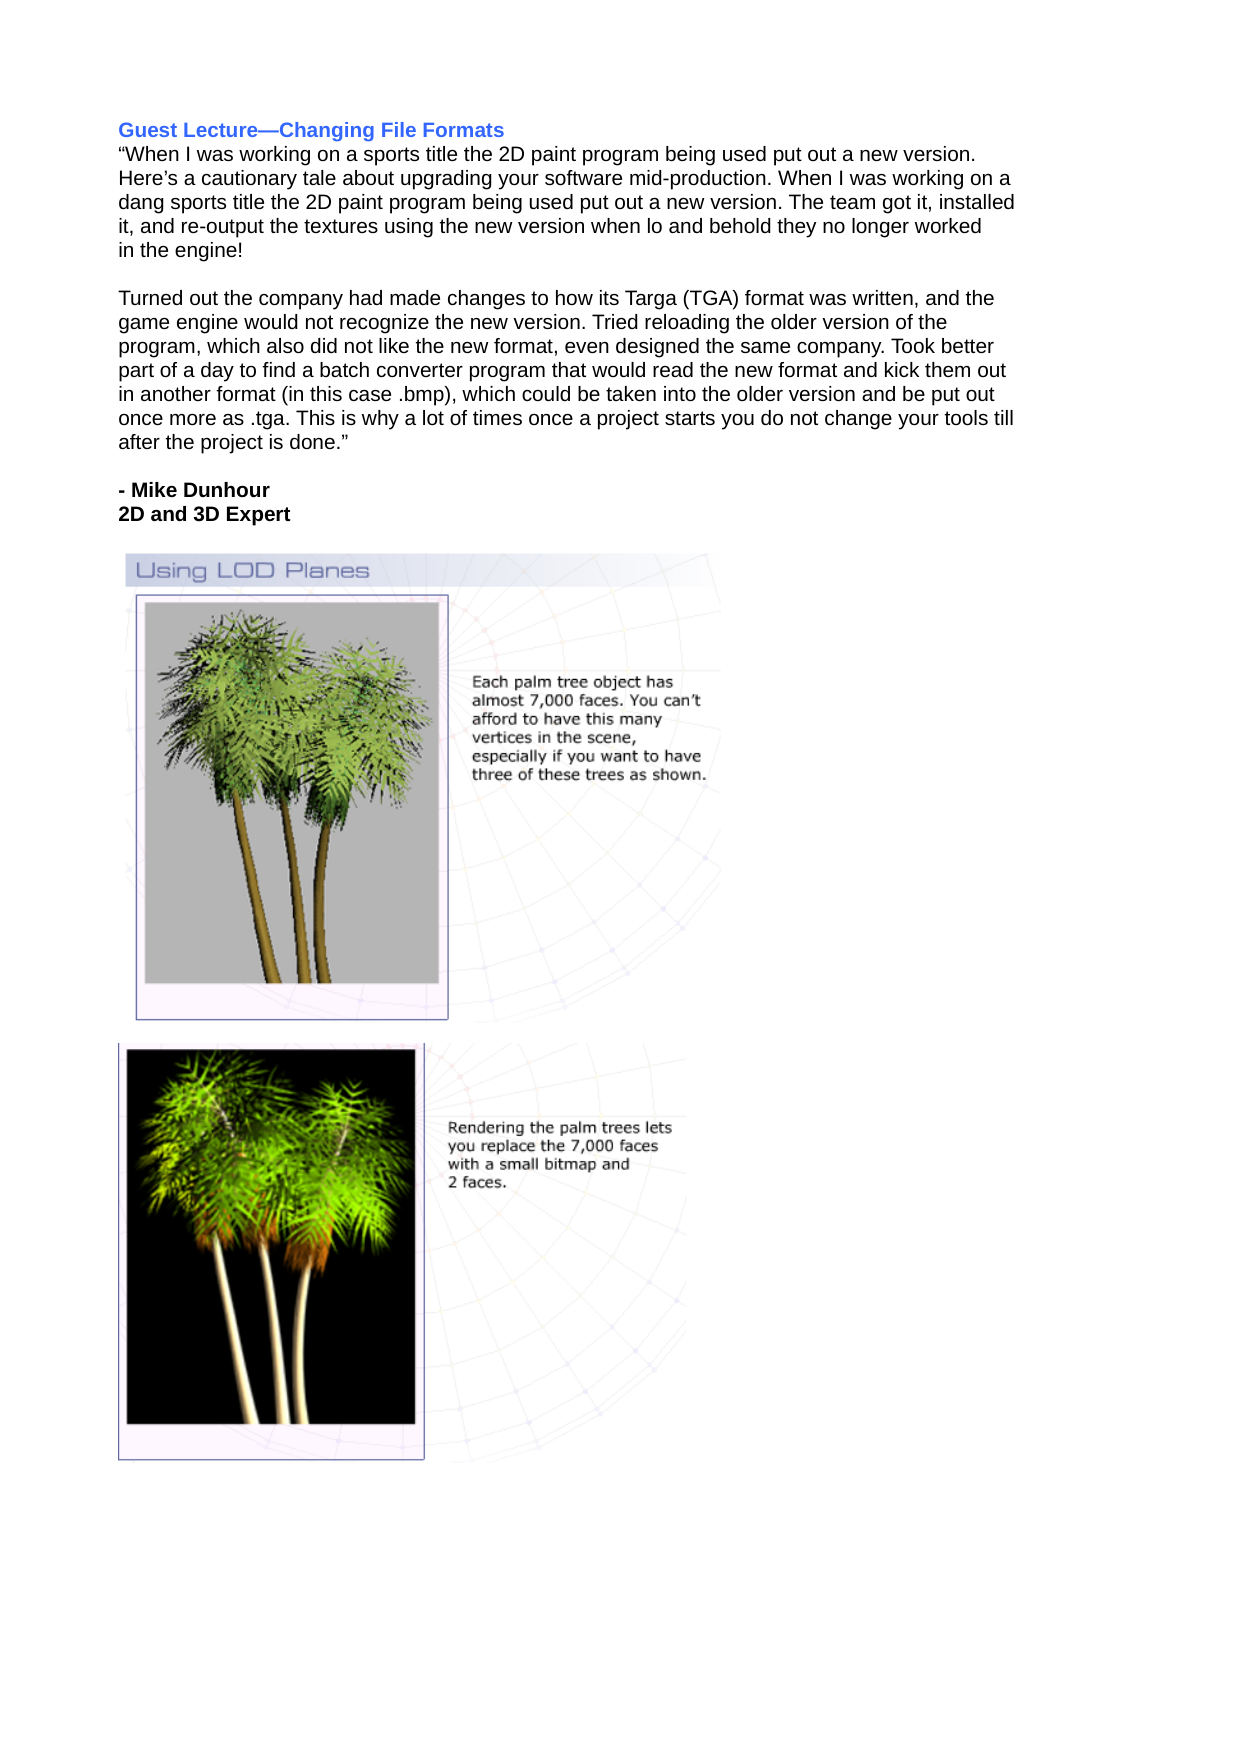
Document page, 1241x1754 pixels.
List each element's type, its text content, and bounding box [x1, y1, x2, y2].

text once more as .tga. This is why a lot of times once a project starts you do not change your tools till [118, 406, 1122, 429]
text in another format (in this case .bmp), which could be taken into the older version and be put out [118, 382, 1122, 406]
text program, which also did not like the new format, even designed the same company. Took better [118, 334, 1122, 358]
text dang sports title the 2D paint program being used put out a new version. The team got it, installed [118, 190, 1122, 214]
text “When I was working on a sports title the 2D paint program being used put out a new version. [118, 142, 1122, 166]
text in the engine! [118, 238, 1122, 262]
text 2D and 3D Expert [118, 501, 1122, 525]
text it, and re-output the textures using the new version when lo and behold they no longer worked [118, 214, 1122, 238]
text part of a day to find a batch converter program that would read the new format and kick them out [118, 358, 1122, 382]
text game engine would not recognize the new version. Tried reloading the older version of the [118, 310, 1122, 334]
text Guest Lecture—Changing File Formats [118, 118, 1122, 142]
picture [118, 1043, 687, 1463]
text Turned out the company had made changes to how its Targa (TGA) format was written, and the [118, 286, 1122, 310]
picture [118, 546, 721, 1023]
text Here’s a cautionary tale about upgrading your software mid-production. When I was working on a [118, 166, 1122, 190]
text - Mike Dunhour [118, 477, 1122, 501]
text after the project is done.” [118, 429, 1122, 453]
